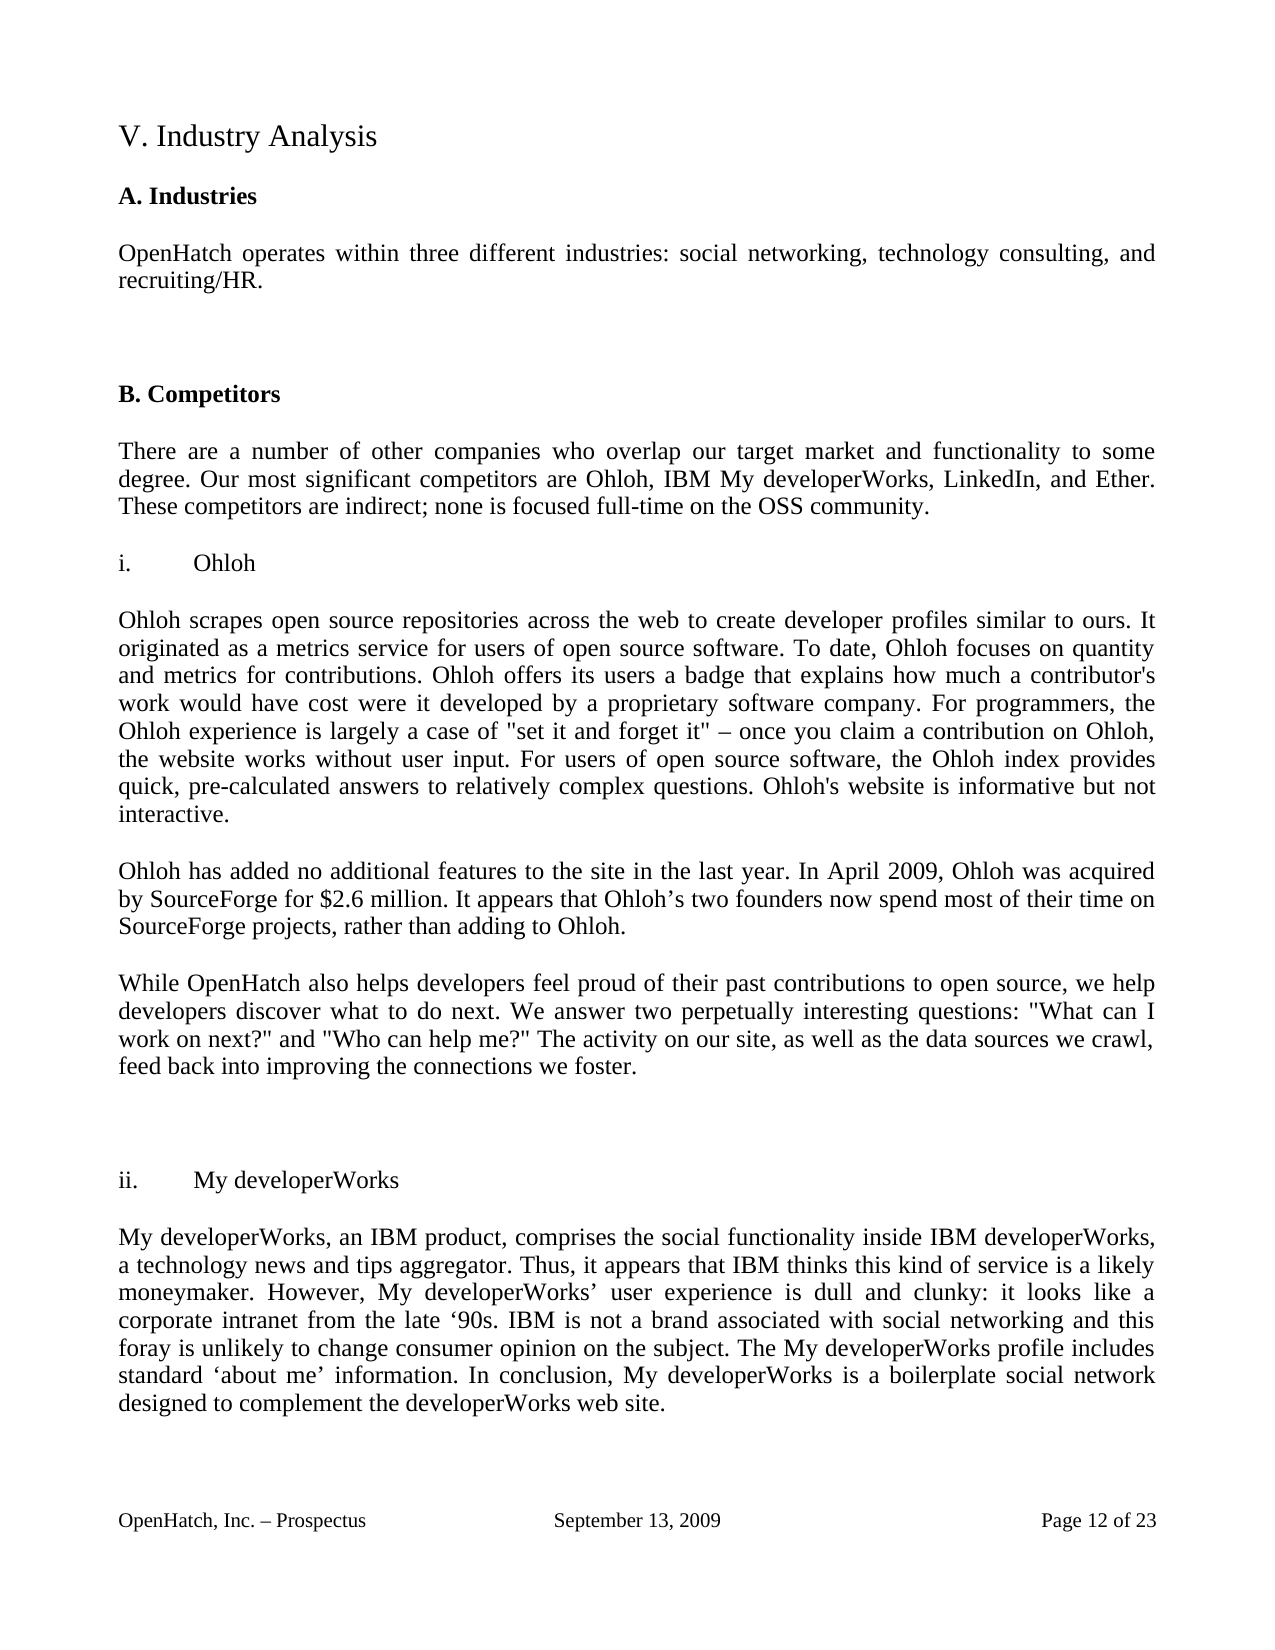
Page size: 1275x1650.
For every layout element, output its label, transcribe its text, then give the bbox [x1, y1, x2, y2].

text There are a number of other companies who overlap our target market and functionality to some degree. Our most significant competitors are Ohloh, IBM My developerWorks, LinkedIn, and Ether. These competitors are indirect; none is focused full-time on the OSS community. [118, 437, 1156, 520]
text My developerWorks, an IBM product, comprises the social functionality inside IBM developerWorks, a technology news and tips aggregator. Thus, it appears that IBM thinks this kind of service is a likely moneymaker. However, My developerWorks’ user experience is dull and clunky: it looks like a corporate intranet from the late ‘90s. IBM is not a brand associated with social networking and this foray is unlikely to change consumer opinion on the subject. The My developerWorks profile includes standard ‘about me’ information. In conclusion, My developerWorks is a boilerplate social network designed to complement the developerWorks web site. [118, 1223, 1156, 1417]
text V. Industry Analysis [118, 118, 1156, 153]
list Ohloh [118, 549, 1156, 577]
subtitle B. Competitors [118, 380, 1156, 408]
subtitle A. Industries [118, 182, 1156, 209]
list Ohloh scrapes open source repositories across the web to create developer profiles similar to ours. It originated as a metrics service for users of open source software. To date, Ohloh focuses on quantity and metrics for contributions. Ohloh offers its users a badge that explains how much a contributor's work would have cost were it developed by a proprietary software company. For programmers, the Ohloh experience is largely a case of "set it and forget it" – once you claim a contribution on Ohloh, the website works without user input. For users of open source software, the Ohloh index provides quick, pre-calculated answers to relatively complex questions. Ohloh's website is informative but not interactive. [118, 606, 1156, 828]
list My developerWorks [118, 1166, 1156, 1194]
text OpenHatch operates within three different industries: social networking, technology consulting, and recruiting/HR. [118, 239, 1156, 294]
list While OpenHatch also helps developers feel proud of their past contributions to open source, we help developers discover what to do next. We answer two perpetually interesting questions: "What can I work on next?" and "Who can help me?" The activity on our site, as well as the data sources we crawl, feed back into improving the connections we foster. [118, 969, 1156, 1080]
list Ohloh has added no additional features to the site in the last year. In April 2009, Ohloh was acquired by SourceForge for $2.6 million. It appears that Ohloh’s two founders now spend most of their time on SourceForge projects, rather than adding to Ohloh. [118, 857, 1156, 940]
